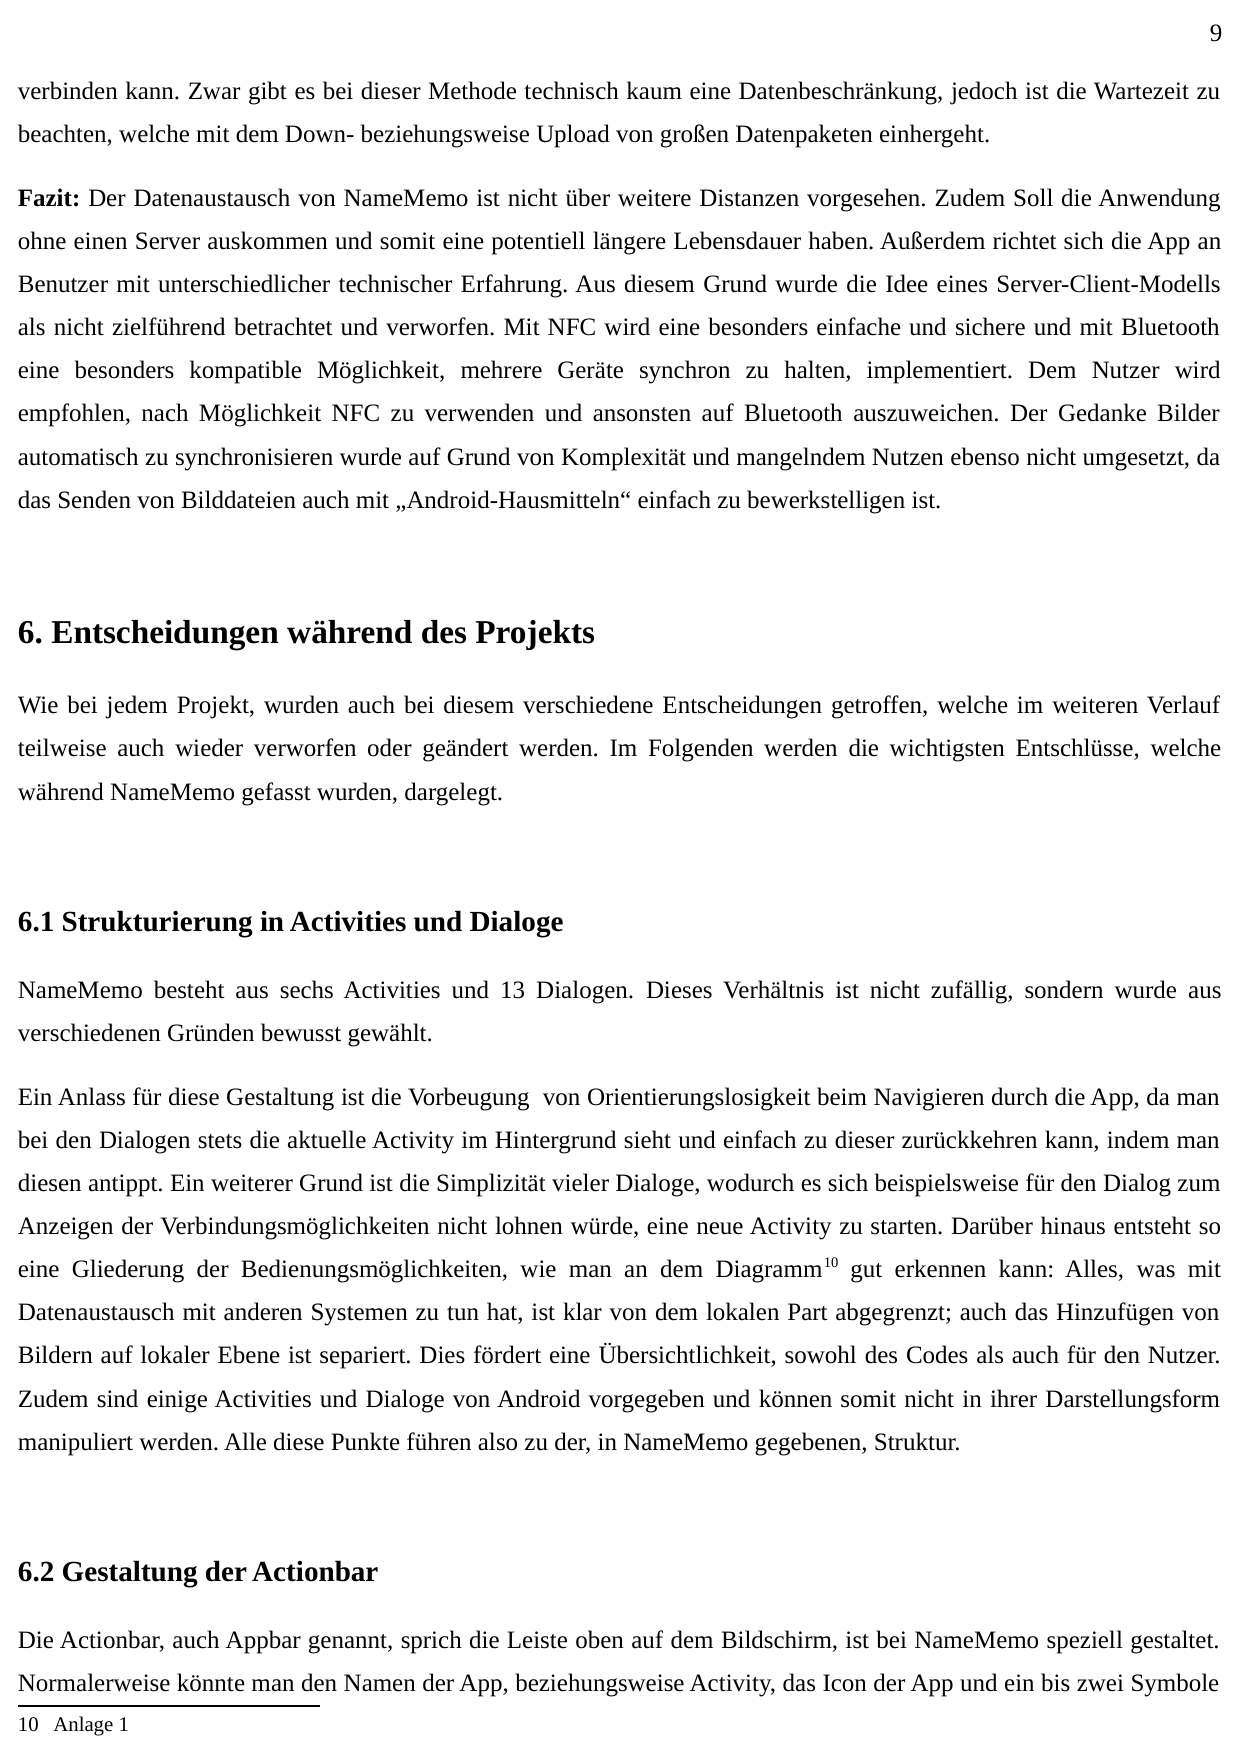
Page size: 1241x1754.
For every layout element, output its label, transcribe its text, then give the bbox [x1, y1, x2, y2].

subtitle 6.1 Strukturierung in Activities und Dialoge [18, 904, 1222, 938]
text Wie bei jedem Projekt, wurden auch bei diesem verschiedene Entscheidungen getroffen, welche im weiteren Verlauf teilweise auch wieder verworfen oder geändert werden. Im Folgenden werden die wichtigsten Entschlüsse, welche während NameMemo gefasst wurden, dargelegt. [18, 690, 1222, 805]
text Ein Anlass für diese Gestaltung ist die Vorbeugung von Orientierungslosigkeit beim Navigieren durch die App, da man bei den Dialogen stets die aktuelle Activity im Hintergrund sieht und einfach zu dieser zurückkehren kann, indem man diesen antippt. Ein weiterer Grund ist die Simplizität vieler Dialoge, wodurch es sich beispielsweise für den Dialog zum Anzeigen der Verbindungsmöglichkeiten nicht lohnen würde, eine neue Activity zu starten. Darüber hinaus entsteht so eine Gliederung der Bedienungsmöglichkeiten, wie man an dem Diagramm gut erkennen kann: Alles, was mit Datenaustausch mit anderen Systemen zu tun hat, ist klar von dem lokalen Part abgegrenzt; auch das Hinzufügen von Bildern auf lokaler Ebene ist separiert. Dies fördert eine Übersichtlichkeit, sowohl des Codes als auch für den Nutzer. Zudem sind einige Activities und Dialoge von Android vorgegeben und können somit nicht in ihrer Darstellungsform manipuliert werden. Alle diese Punkte führen also zu der, in NameMemo gegebenen, Struktur. [18, 1082, 1222, 1456]
subtitle 6.2 Gestaltung der Actionbar [18, 1554, 1222, 1588]
text Anlage 1 [18, 1712, 1222, 1736]
text Die Actionbar, auch Appbar genannt, sprich die Leiste oben auf dem Bildschirm, ist bei NameMemo speziell gestaltet. Normalerweise könnte man den Namen der App, beziehungsweise Activity, das Icon der App und ein bis zwei Symbole [18, 1625, 1222, 1697]
subtitle 6. Entscheidungen während des Projekts [18, 612, 1222, 651]
text NameMemo besteht aus sechs Activities und 13 Dialogen. Dieses Verhältnis ist nicht zufällig, sondern wurde aus verschiedenen Gründen bewusst gewählt. [18, 975, 1222, 1047]
text Fazit: Der Datenaustausch von NameMemo ist nicht über weitere Distanzen vorgesehen. Zudem Soll die Anwendung ohne einen Server auskommen und somit eine potentiell längere Lebensdauer haben. Außerdem richtet sich die App an Benutzer mit unterschiedlicher technischer Erfahrung. Aus diesem Grund wurde die Idee eines Server-Client-Modells als nicht zielführend betrachtet und verworfen. Mit NFC wird eine besonders einfache und sichere und mit Bluetooth eine besonders kompatible Möglichkeit, mehrere Geräte synchron zu halten, implementiert. Dem Nutzer wird empfohlen, nach Möglichkeit NFC zu verwenden und ansonsten auf Bluetooth auszuweichen. Der Gedanke Bilder automatisch zu synchronisieren wurde auf Grund von Komplexität und mangelndem Nutzen ebenso nicht umgesetzt, da das Senden von Bilddateien auch mit „Android-Hausmitteln“ einfach zu bewerkstelligen ist. [18, 183, 1222, 513]
text verbinden kann. Zwar gibt es bei dieser Methode technisch kaum eine Datenbeschränkung, jedoch ist die Wartezeit zu beachten, welche mit dem Down- beziehungsweise Upload von großen Datenpaketen einhergeht. [18, 76, 1222, 148]
